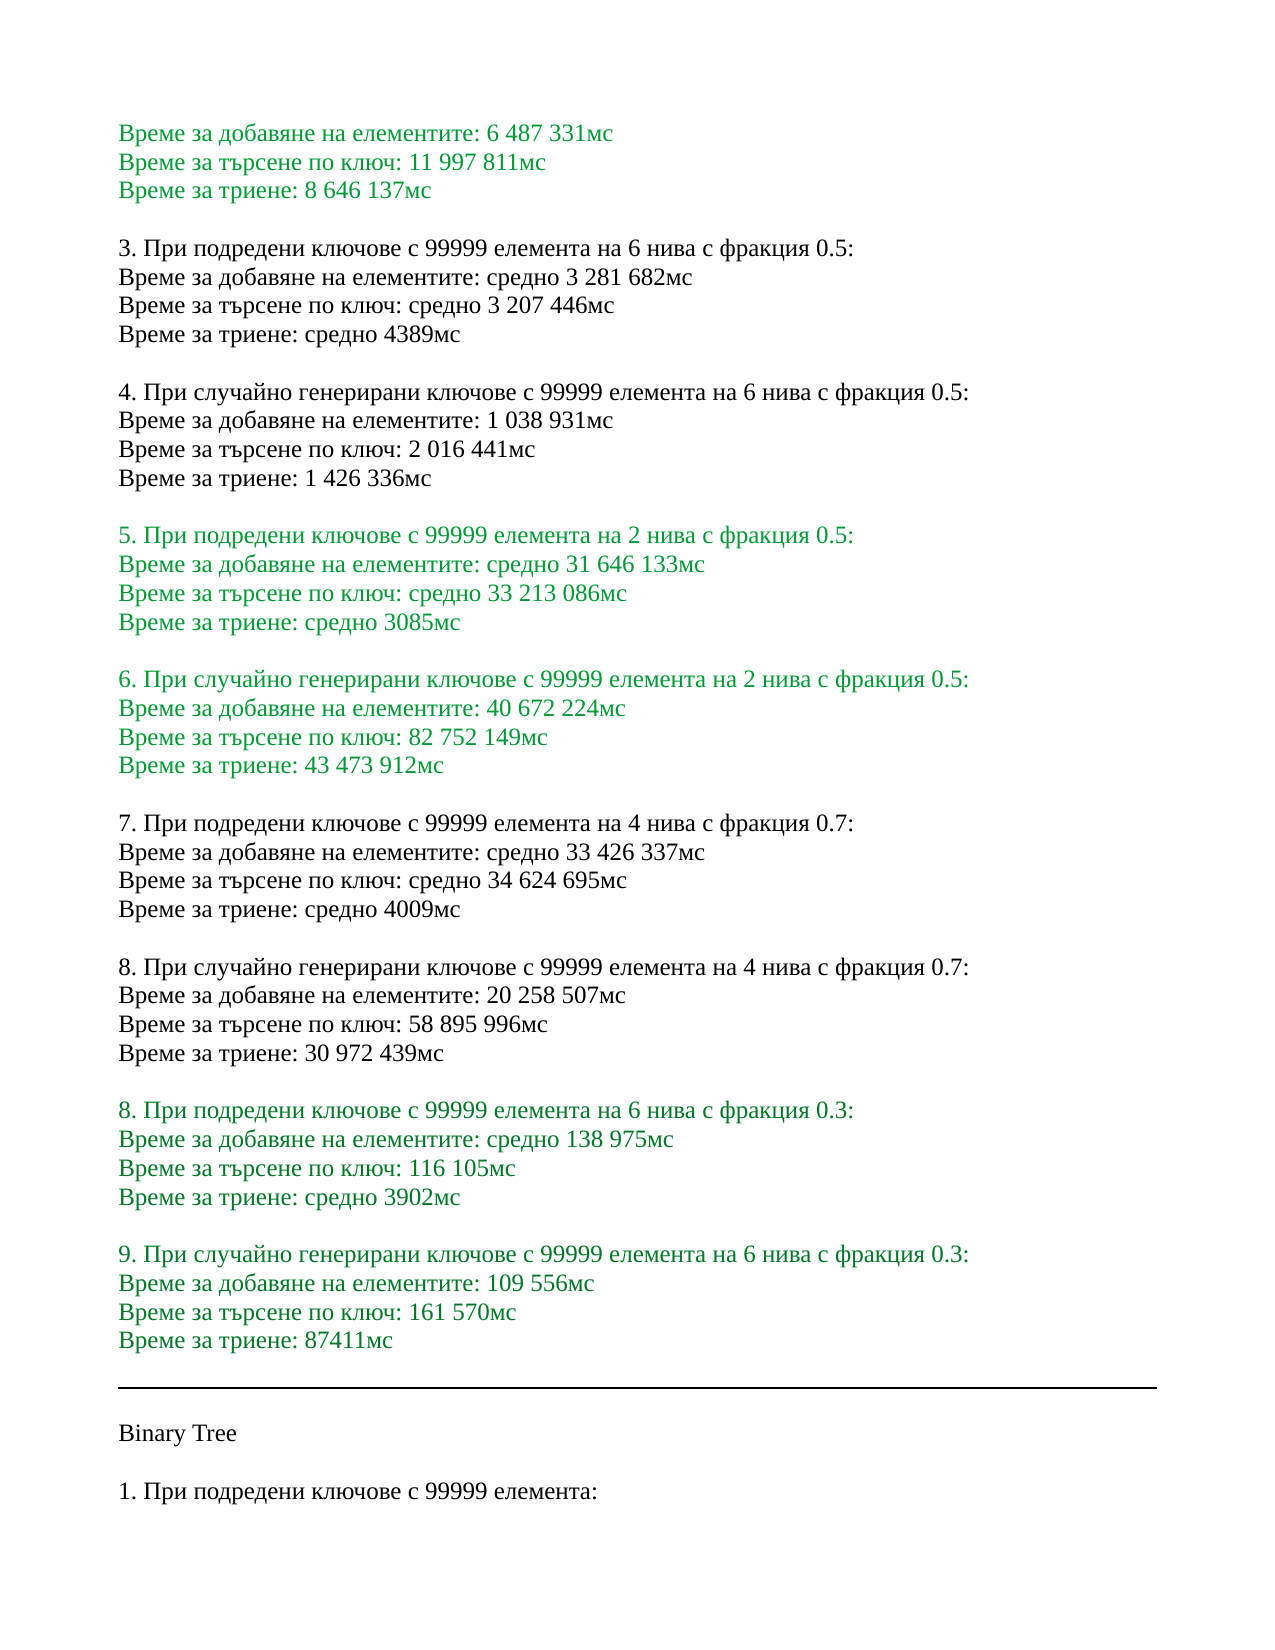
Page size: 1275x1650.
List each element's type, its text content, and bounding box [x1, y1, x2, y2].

text Време за търсене по ключ: средно 33 213 086мс [118, 578, 1157, 607]
text Време за триене: 8 646 137мс [118, 176, 1157, 204]
text 1. При подредени ключове с 99999 елемента: [118, 1476, 1157, 1504]
text Време за добавяне на елементите: средно 3 281 682мс [118, 262, 1157, 291]
text Binary Tree [118, 1418, 1157, 1447]
text 6. При случайно генерирани ключове с 99999 елемента на 2 нива с фракция 0.5: [118, 664, 1157, 693]
text 8. При случайно генерирани ключове с 99999 елемента на 4 нива с фракция 0.7: [118, 952, 1157, 981]
text 3. При подредени ключове с 99999 елемента на 6 нива с фракция 0.5: [118, 233, 1157, 262]
text Време за добавяне на елементите: средно 138 975мс [118, 1124, 1157, 1153]
text 5. При подредени ключове с 99999 елемента на 2 нива с фракция 0.5: [118, 521, 1157, 549]
text Време за търсене по ключ: 82 752 149мс [118, 722, 1157, 751]
text Време за триене: средно 4009мс [118, 894, 1157, 923]
text Време за триене: средно 3085мс [118, 607, 1157, 636]
text Време за триене: средно 3902мс [118, 1182, 1157, 1211]
text Време за търсене по ключ: 161 570мс [118, 1297, 1157, 1326]
text Време за триене: 43 473 912мс [118, 751, 1157, 779]
text Време за добавяне на елементите: 109 556мс [118, 1268, 1157, 1297]
text Време за търсене по ключ: 116 105мс [118, 1153, 1157, 1182]
text Време за търсене по ключ: средно 3 207 446мс [118, 291, 1157, 319]
text Време за търсене по ключ: 2 016 441мс [118, 434, 1157, 463]
text Време за търсене по ключ: средно 34 624 695мс [118, 866, 1157, 894]
text Време за добавяне на елементите: средно 33 426 337мс [118, 837, 1157, 866]
text Време за добавяне на елементите: 1 038 931мс [118, 406, 1157, 434]
text Време за триене: средно 4389мс [118, 319, 1157, 348]
text Време за добавяне на елементите: 6 487 331мс [118, 118, 1157, 147]
text 9. При случайно генерирани ключове с 99999 елемента на 6 нива с фракция 0.3: [118, 1239, 1157, 1268]
text Време за добавяне на елементите: 40 672 224мс [118, 693, 1157, 722]
text Време за триене: 87411мс [118, 1326, 1157, 1354]
text Време за триене: 30 972 439мс [118, 1038, 1157, 1067]
text Време за добавяне на елементите: средно 31 646 133мс [118, 549, 1157, 578]
text 7. При подредени ключове с 99999 елемента на 4 нива с фракция 0.7: [118, 808, 1157, 837]
text Време за добавяне на елементите: 20 258 507мс [118, 981, 1157, 1009]
text Време за търсене по ключ: 11 997 811мс [118, 147, 1157, 176]
text 8. При подредени ключове с 99999 елемента на 6 нива с фракция 0.3: [118, 1096, 1157, 1124]
text Време за търсене по ключ: 58 895 996мс [118, 1009, 1157, 1038]
text 4. При случайно генерирани ключове с 99999 елемента на 6 нива с фракция 0.5: [118, 377, 1157, 406]
text Време за триене: 1 426 336мс [118, 463, 1157, 492]
